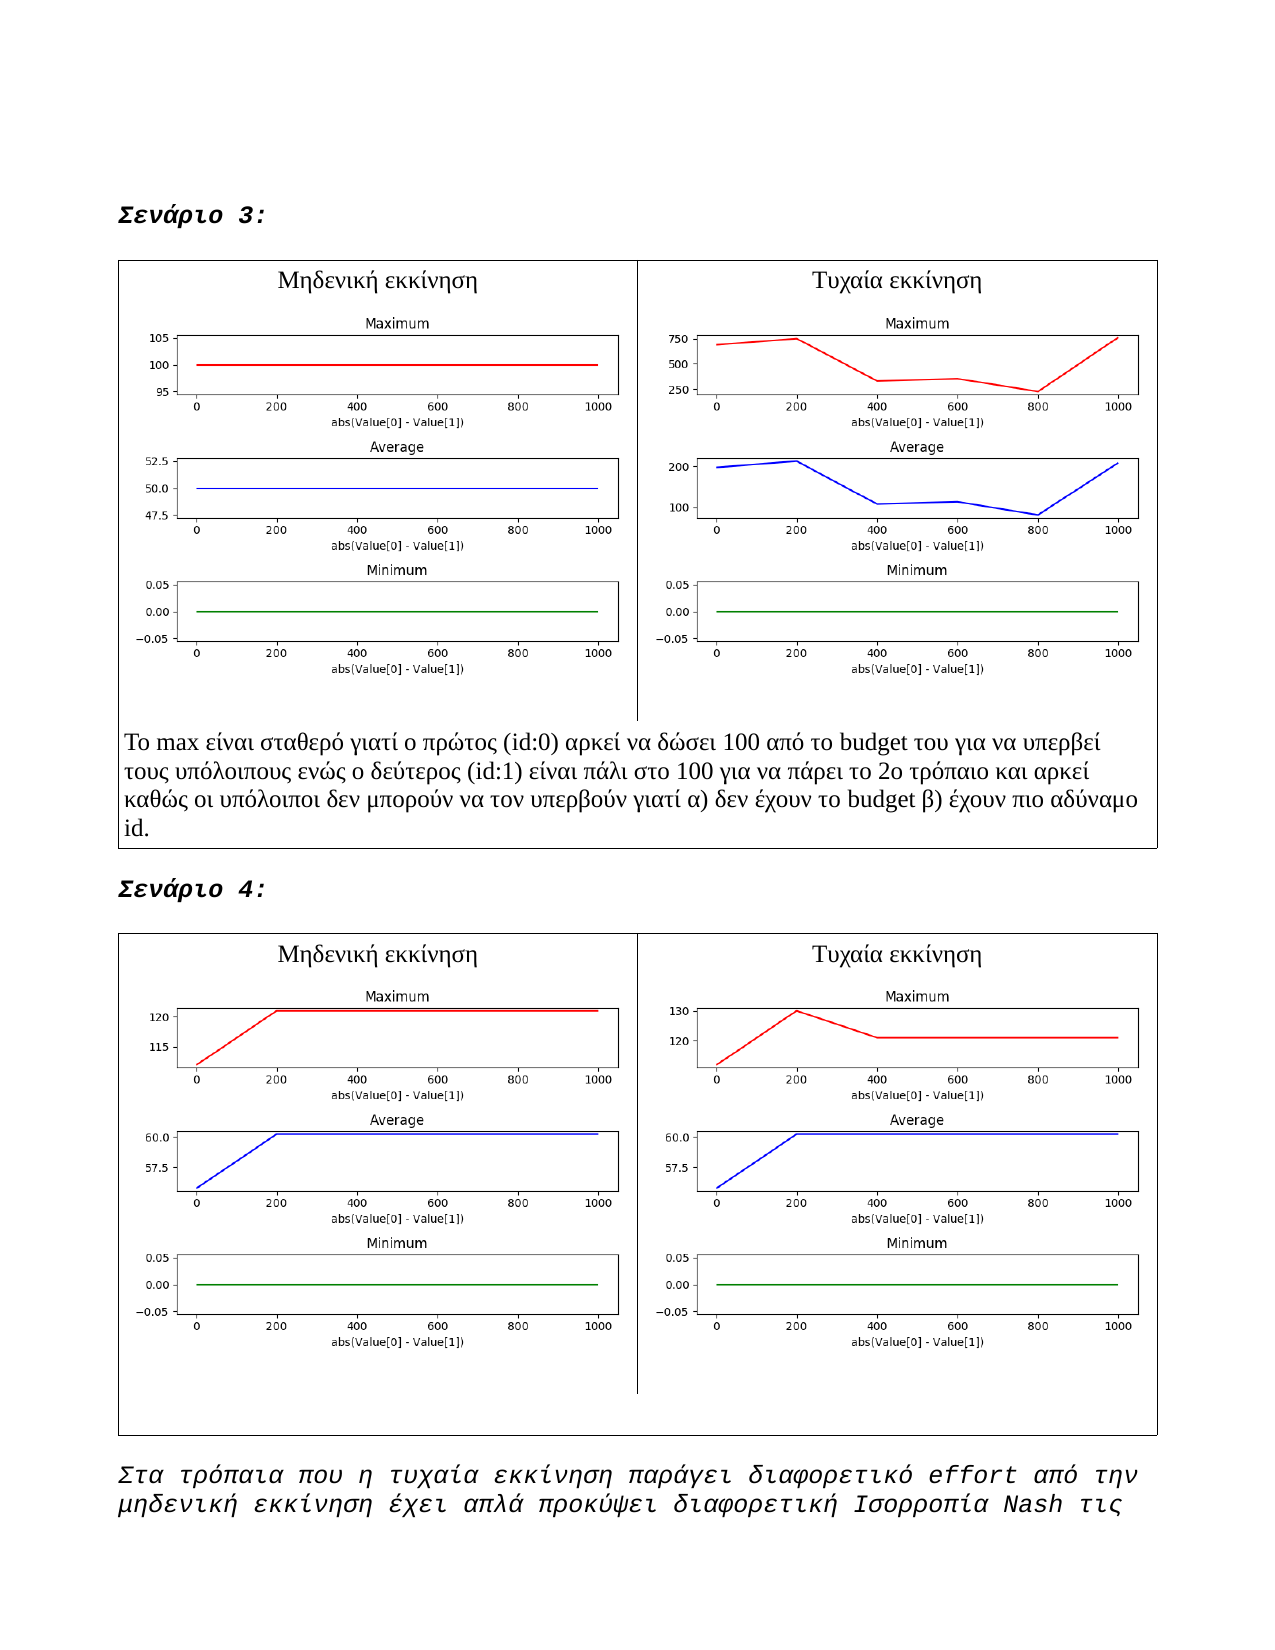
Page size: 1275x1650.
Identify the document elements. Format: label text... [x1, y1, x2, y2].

picture [643, 305, 1152, 687]
table_header Μηδενική εκκίνηση [119, 261, 637, 300]
table_header Μηδενική εκκίνηση [119, 934, 637, 973]
table_cell [638, 973, 1157, 1394]
picture [123, 978, 632, 1360]
table_header Τυχαία εκκίνηση [638, 261, 1157, 300]
text Στα τρόπαια που η τυχαία εκκίνηση παράγει διαφορετικό effort από την μηδενική εκκίνηση έχει απλά προκύψει διαφορετική Ισορροπία Nash τις [118, 1463, 1157, 1519]
table_header Τυχαία εκκίνηση [638, 934, 1157, 973]
table_cell [119, 300, 637, 721]
picture [643, 978, 1152, 1360]
table_cell [119, 1394, 1157, 1434]
table_cell [119, 973, 637, 1394]
table_cell Το max είναι σταθερό γιατί ο πρώτος (id:0) αρκεί να δώσει 100 από το budget του για να υπερβεί τους υπόλοιπους ενώς ο δεύτερος (id:1) είναι πάλι στο 100 για να πάρει το 2ο τρόπαιο και αρκεί καθώς οι υπόλοιποι δεν μπορούν να τον υπερβούν γιατί α) δεν έχουν το budget β) έχουν πιο αδύναμο id. [119, 721, 1157, 848]
text Σενάριο 3: [118, 203, 1157, 231]
text Σενάριο 4: [118, 876, 1157, 904]
picture [123, 305, 632, 687]
table_cell [638, 300, 1157, 721]
